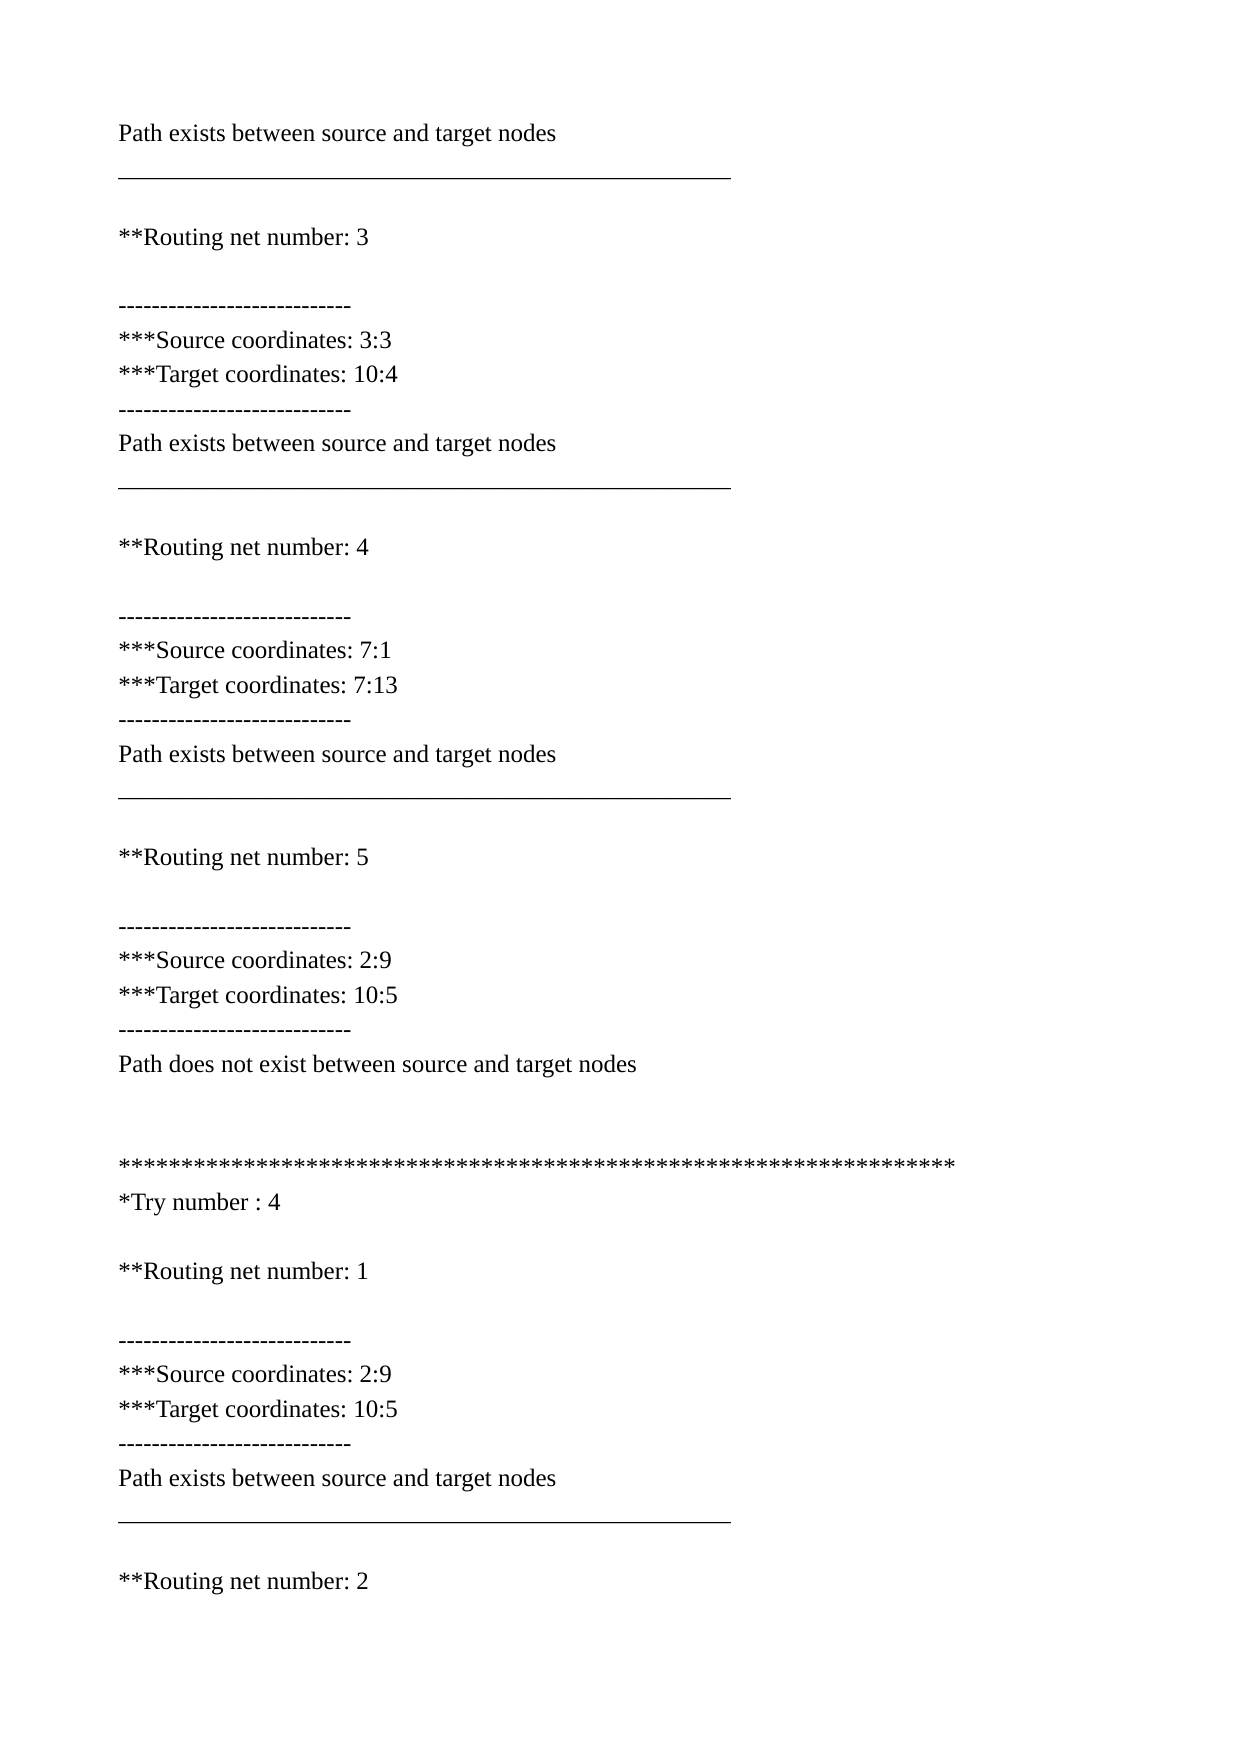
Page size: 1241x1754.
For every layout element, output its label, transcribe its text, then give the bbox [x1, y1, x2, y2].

text _________________________________________________ [118, 1497, 1122, 1526]
text **Routing net number: 1 [118, 1256, 1122, 1285]
text Path exists between source and target nodes [118, 739, 1122, 767]
text ---------------------------- [118, 1325, 1122, 1354]
text Path does not exist between source and target nodes [118, 1049, 1122, 1078]
text ---------------------------- [118, 1014, 1122, 1043]
text _________________________________________________ [118, 153, 1122, 181]
text **Routing net number: 2 [118, 1566, 1122, 1595]
text ---------------------------- [118, 601, 1122, 629]
text ---------------------------- [118, 911, 1122, 940]
text **Routing net number: 4 [118, 532, 1122, 561]
text ***Source coordinates: 2:9 [118, 946, 1122, 974]
text ***Target coordinates: 7:13 [118, 670, 1122, 698]
text **Routing net number: 3 [118, 222, 1122, 250]
text ***Target coordinates: 10:5 [118, 1394, 1122, 1423]
text *Try number : 4 [118, 1187, 1122, 1216]
text ---------------------------- [118, 704, 1122, 733]
text Path exists between source and target nodes [118, 428, 1122, 457]
text ***Source coordinates: 3:3 [118, 325, 1122, 354]
text **Routing net number: 5 [118, 842, 1122, 871]
text ***Target coordinates: 10:4 [118, 359, 1122, 388]
text ---------------------------- [118, 1428, 1122, 1457]
text Path exists between source and target nodes [118, 118, 1122, 147]
text ******************************************************************* [118, 1152, 1122, 1181]
text Path exists between source and target nodes [118, 1463, 1122, 1492]
text ---------------------------- [118, 394, 1122, 423]
text ***Source coordinates: 2:9 [118, 1359, 1122, 1388]
text _________________________________________________ [118, 773, 1122, 802]
text ***Target coordinates: 10:5 [118, 980, 1122, 1009]
text ---------------------------- [118, 291, 1122, 319]
text _________________________________________________ [118, 463, 1122, 492]
text ***Source coordinates: 7:1 [118, 635, 1122, 664]
